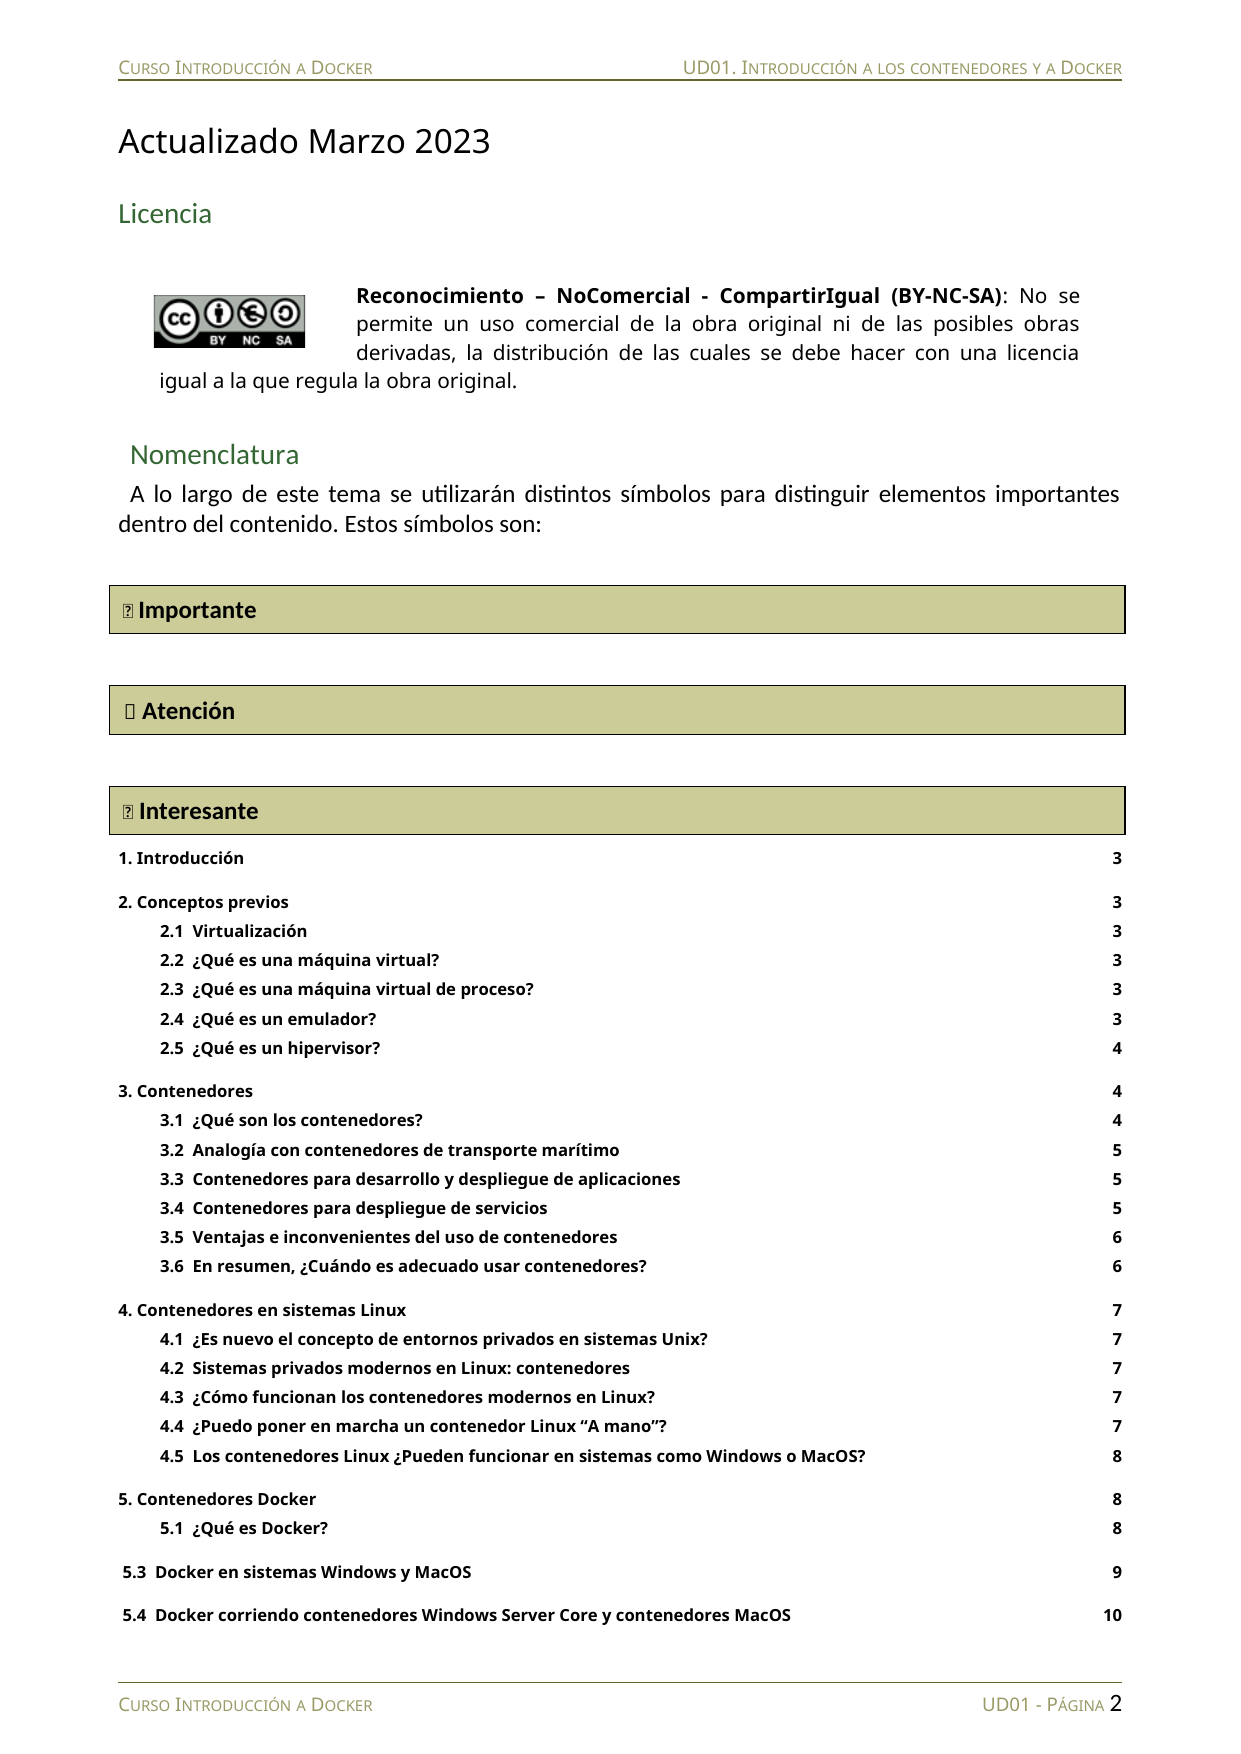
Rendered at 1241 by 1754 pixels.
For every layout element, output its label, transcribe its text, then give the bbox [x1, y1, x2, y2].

text ❕ Atención [110, 686, 1124, 734]
text 💬 Interesante [110, 787, 1124, 834]
text 📖 Importante [110, 586, 1124, 633]
text 5.4 Docker corriendo contenedores Windows Server Core y contenedores MacOS 10 [118, 1604, 1122, 1627]
text 2.3 ¿Qué es una máquina virtual de proceso? 3 [156, 978, 1122, 1001]
text 3.1 ¿Qué son los contenedores? 4 [156, 1109, 1122, 1132]
text 4.1 ¿Es nuevo el concepto de entornos privados en sistemas Unix? 7 [156, 1327, 1122, 1350]
text 2.1 Virtualización 3 [156, 919, 1122, 942]
text 3.4 Contenedores para despliegue de servicios 5 [156, 1196, 1122, 1219]
text 4. Contenedores en sistemas Linux 7 [118, 1298, 1122, 1321]
picture [153, 295, 306, 348]
text 3.6 En resumen, ¿Cuándo es adecuado usar contenedores? 6 [156, 1255, 1122, 1277]
text 2.4 ¿Qué es un emulador? 3 [156, 1007, 1122, 1030]
text 3.5 Ventajas e inconvenientes del uso de contenedores 6 [156, 1226, 1122, 1248]
text 3. Contenedores 4 [118, 1080, 1122, 1102]
text Licencia [118, 196, 1122, 231]
text A lo largo de este tema se utilizarán distintos símbolos para distinguir elementos importantes dentro del contenido. Estos símbolos son: [118, 478, 1122, 539]
text 5.3 Docker en sistemas Windows y MacOS 9 [118, 1560, 1122, 1583]
text 2.2 ¿Qué es una máquina virtual? 3 [156, 949, 1122, 971]
text 4.3 ¿Cómo funcionan los contenedores modernos en Linux? 7 [156, 1386, 1122, 1408]
text Nomenclatura [118, 436, 1122, 472]
text 4.2 Sistemas privados modernos en Linux: contenedores 7 [156, 1357, 1122, 1379]
text 3.2 Analogía con contenedores de transporte marítimo 5 [156, 1138, 1122, 1161]
text 2. Conceptos previos 3 [118, 890, 1122, 913]
text 5.1 ¿Qué es Docker? 8 [156, 1517, 1122, 1539]
text 4.5 Los contenedores Linux ¿Pueden funcionar en sistemas como Windows o MacOS? 8 [156, 1444, 1122, 1467]
text 5. Contenedores Docker 8 [118, 1488, 1122, 1510]
text 1. Introducción 3 [118, 847, 1122, 869]
text 2.5 ¿Qué es un hipervisor? 4 [156, 1036, 1122, 1059]
text 3.3 Contenedores para desarrollo y despliegue de aplicaciones 5 [156, 1167, 1122, 1190]
text 4.4 ¿Puedo poner en marcha un contenedor Linux “A mano”? 7 [156, 1415, 1122, 1438]
text Actualizado Marzo 2023 [118, 118, 1122, 163]
text Reconocimiento – NoComercial - CompartirIgual (BY-NC-SA): No se permite un uso comercial de la obra original ni de las posibles obras derivadas, la distribución de las cuales se debe hacer con una licencia igual a la que regula la obra original. [159, 281, 1080, 395]
